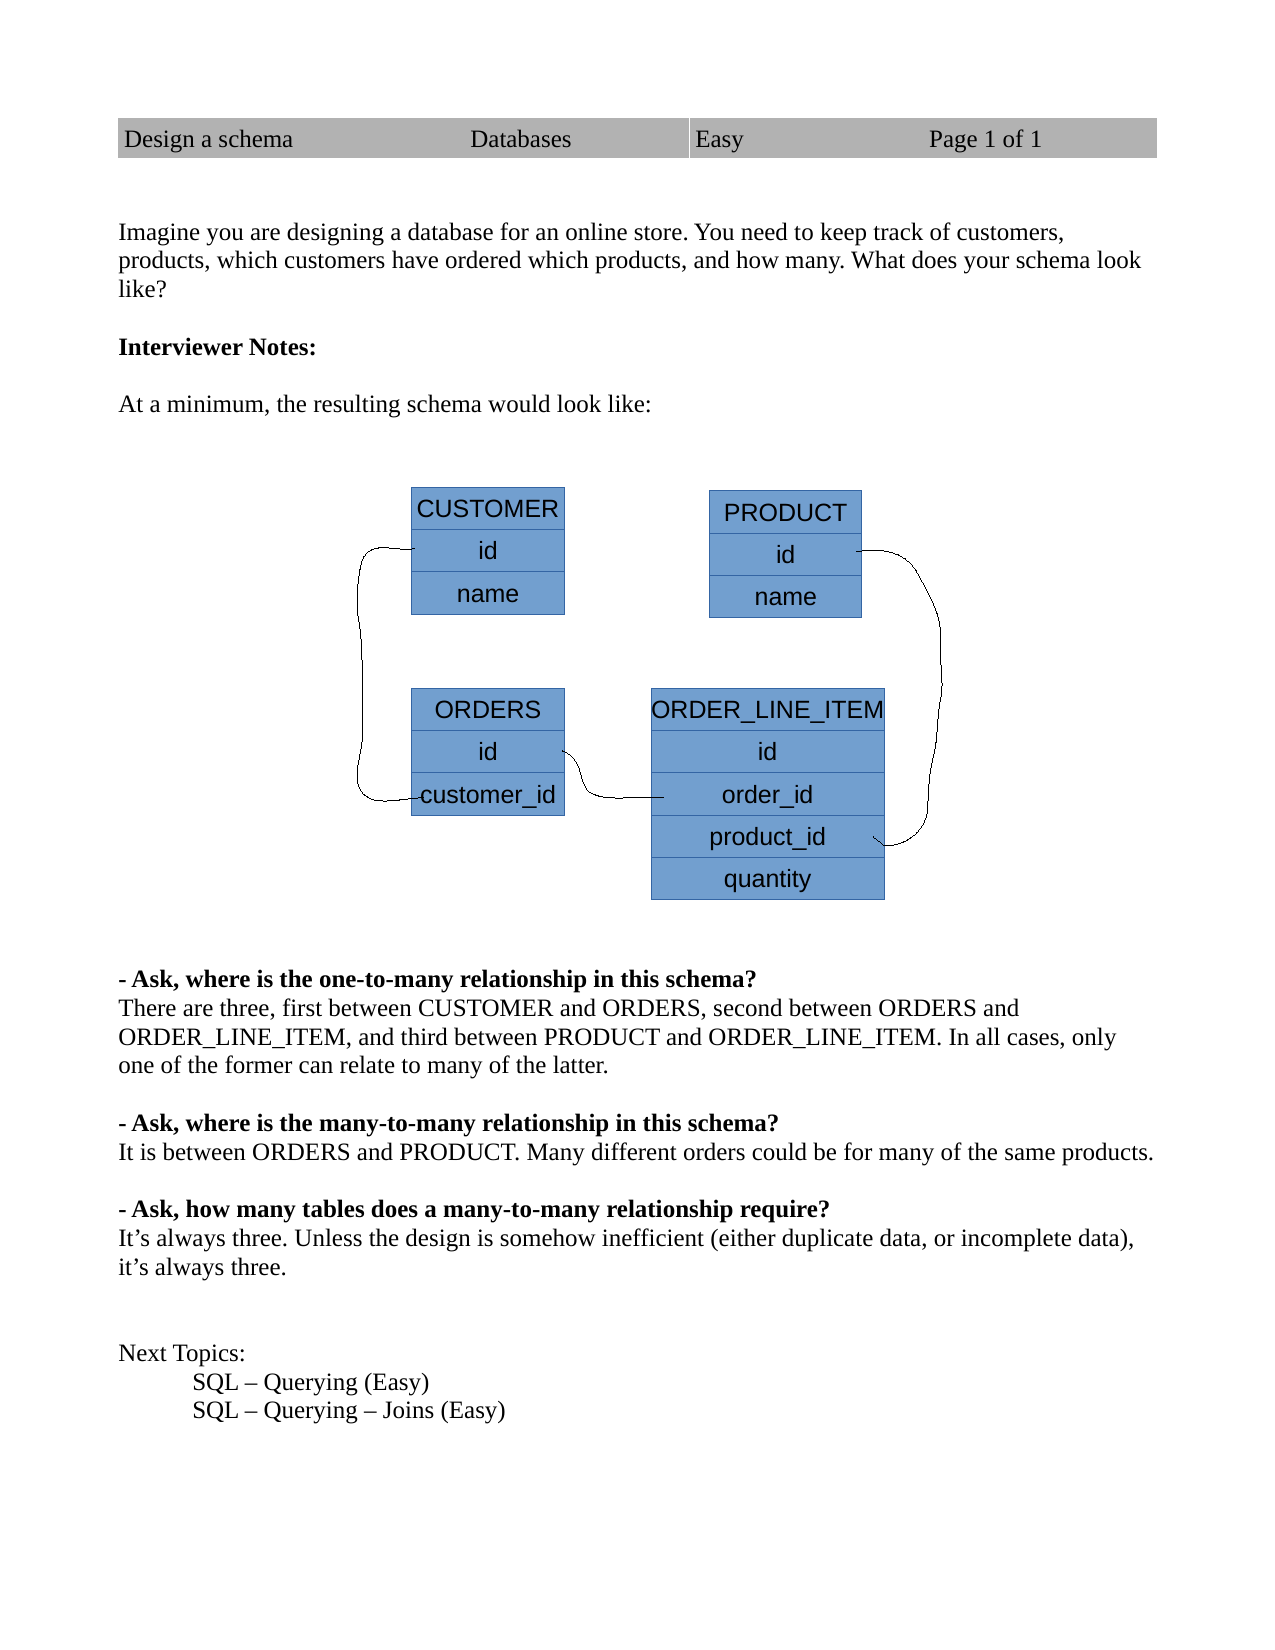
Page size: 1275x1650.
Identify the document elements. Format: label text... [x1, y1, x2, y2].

text Imagine you are designing a database for an online store. You need to keep track of customers, products, which customers have ordered which products, and how many. What does your schema look like? [118, 217, 1157, 303]
text Interviewer Notes: [118, 332, 1157, 360]
text There are three, first between CUSTOMER and ORDERS, second between ORDERS and ORDER_LINE_ITEM, and third between PRODUCT and ORDER_LINE_ITEM. In all cases, only one of the former can relate to many of the latter. [118, 993, 1157, 1079]
text It is between ORDERS and PRODUCT. Many different orders could be for many of the same products. [118, 1137, 1157, 1165]
text - Ask, where is the one-to-many relationship in this schema? [118, 964, 1157, 993]
text Next Topics: [118, 1338, 1157, 1367]
text SQL – Querying (Easy) [118, 1367, 1157, 1395]
text At a minimum, the resulting schema would look like: [118, 389, 1157, 418]
text - Ask, where is the many-to-many relationship in this schema? [118, 1108, 1157, 1137]
text - Ask, how many tables does a many-to-many relationship require? [118, 1194, 1157, 1223]
text SQL – Querying – Joins (Easy) [118, 1395, 1157, 1424]
text It’s always three. Unless the design is somehow inefficient (either duplicate data, or incomplete data), it’s always three. [118, 1223, 1157, 1280]
